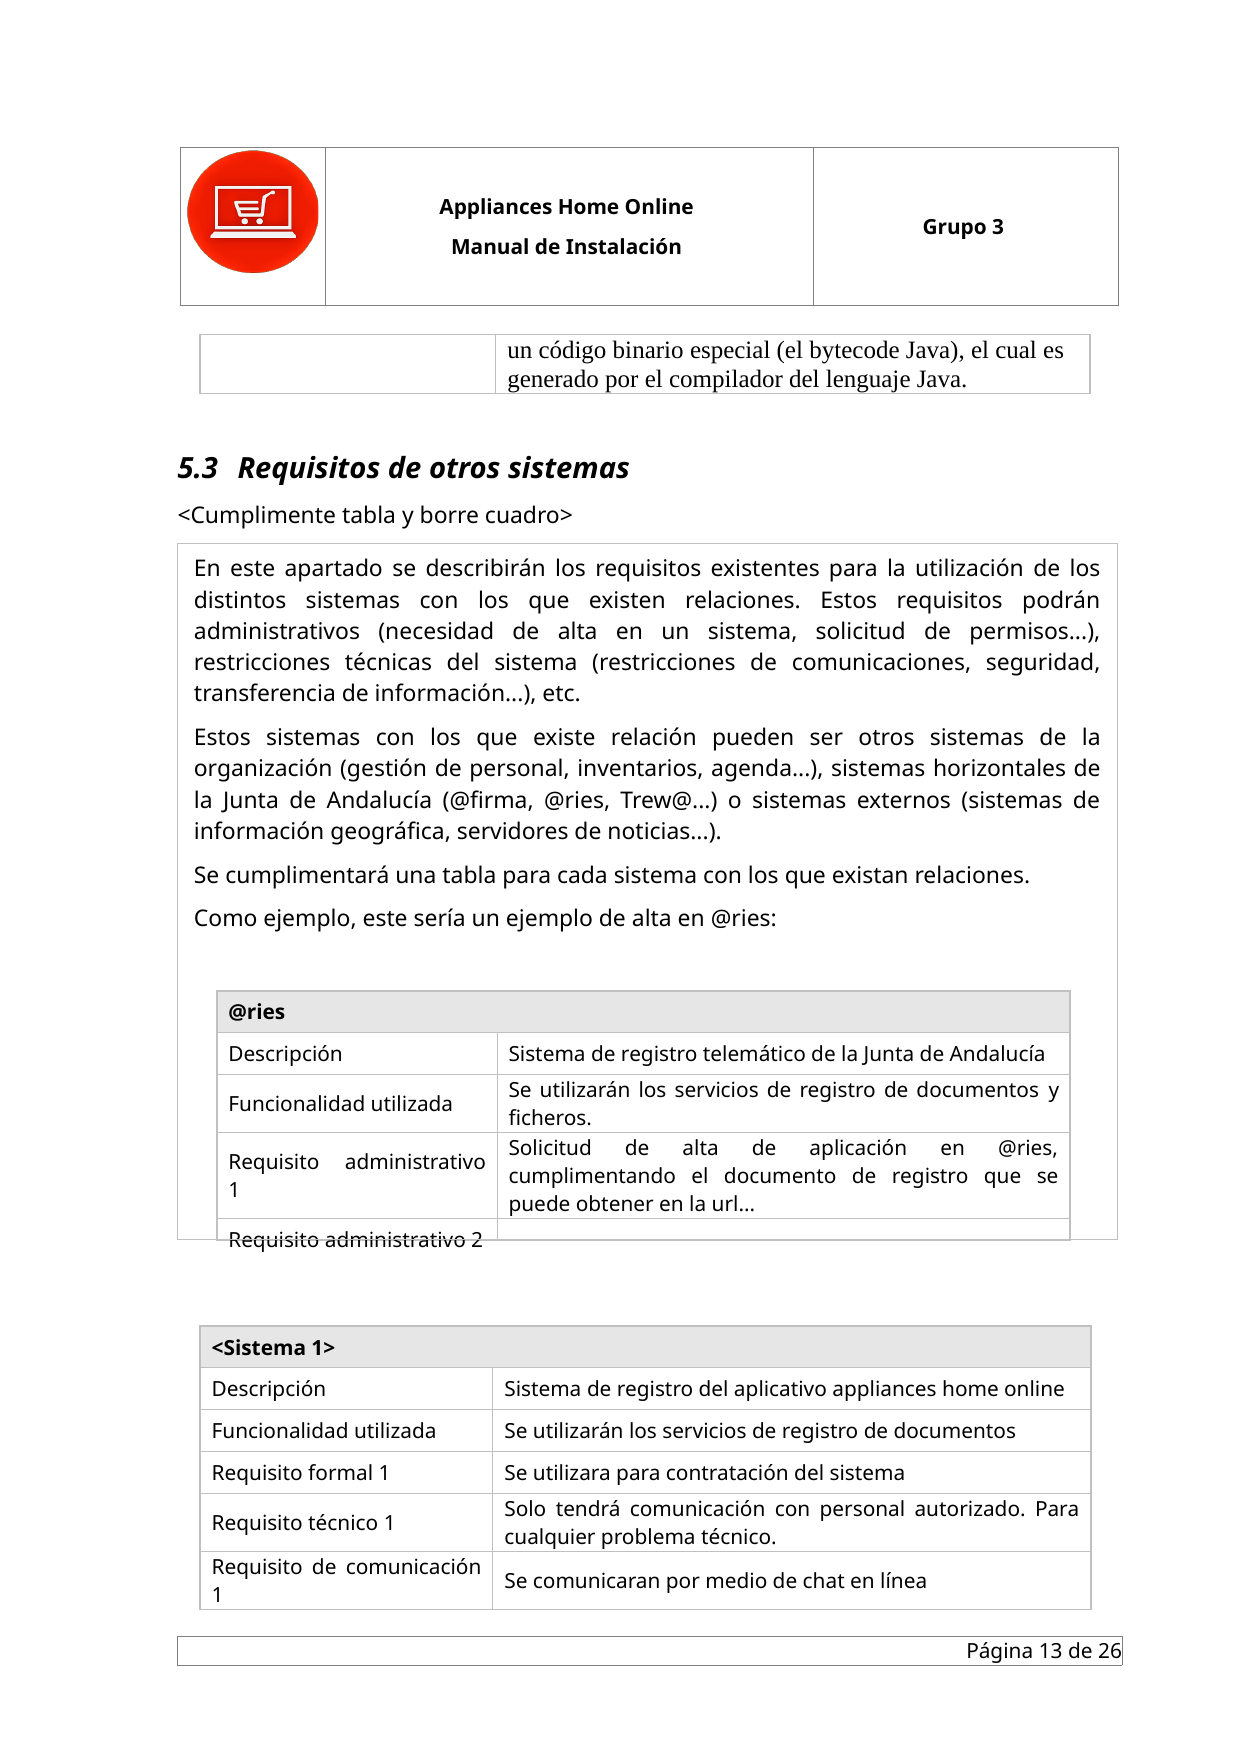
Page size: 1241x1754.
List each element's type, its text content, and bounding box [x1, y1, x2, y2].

table_cell Requisito formal 1 [201, 1452, 492, 1493]
table_cell Sistema de registro del aplicativo appliances home online [493, 1368, 1090, 1409]
table_cell Requisito administrativo 2 [218, 1219, 497, 1239]
table_header <Sistema 1> [201, 1327, 1090, 1367]
table_cell un código binario especial (el bytecode Java), el cual es generado por el compilador del lenguaje Java. [496, 335, 1089, 393]
table_cell Requisito administrativo 1 [218, 1133, 497, 1218]
table_cell Requisito de comunicación 1 [201, 1552, 492, 1609]
text Se cumplimentará una tabla para cada sistema con los que existan relaciones. [194, 858, 1101, 890]
table_cell Se utilizarán los servicios de registro de documentos [493, 1410, 1090, 1451]
table_cell Requisito técnico 1 [201, 1494, 492, 1551]
text Como ejemplo, este sería un ejemplo de alta en @ries: [194, 902, 1101, 933]
table_cell Descripción [201, 1368, 492, 1409]
table_cell Solicitud de alta de aplicación en @ries, cumplimentando el documento de registro que se puede obtener en la url... [498, 1133, 1069, 1218]
table_cell Sistema de registro telemático de la Junta de Andalucía [498, 1033, 1069, 1074]
table_cell Funcionalidad utilizada [218, 1075, 497, 1132]
text En este apartado se describirán los requisitos existentes para la utilización de los distintos sistemas con los que existen relaciones. Estos requisitos podrán administrativos (necesidad de alta en un sistema, solicitud de permisos...), restricciones técnicas del sistema (restricciones de comunicaciones, seguridad, transferencia de información...), etc. [194, 552, 1101, 708]
table_cell Se utilizara para contratación del sistema [493, 1452, 1090, 1493]
table_cell Se utilizarán los servicios de registro de documentos y ficheros. [498, 1075, 1069, 1132]
subtitle Requisitos de otros sistemas [177, 447, 1122, 487]
table_cell [201, 335, 495, 393]
text <Cumplimente tabla y borre cuadro> [177, 499, 1122, 531]
text Estos sistemas con los que existe relación pueden ser otros sistemas de la organización (gestión de personal, inventarios, agenda...), sistemas horizontales de la Junta de Andalucía (@firma, @ries, Trew@...) o sistemas externos (sistemas de información geográfica, servidores de noticias...). [194, 721, 1101, 846]
table_header @ries [218, 992, 1069, 1032]
table_cell [498, 1219, 1069, 1239]
table_cell Descripción [218, 1033, 497, 1074]
table_cell Funcionalidad utilizada [201, 1410, 492, 1451]
table_cell Se comunicaran por medio de chat en línea [493, 1552, 1090, 1609]
table_cell Solo tendrá comunicación con personal autorizado. Para cualquier problema técnico. [493, 1494, 1090, 1551]
